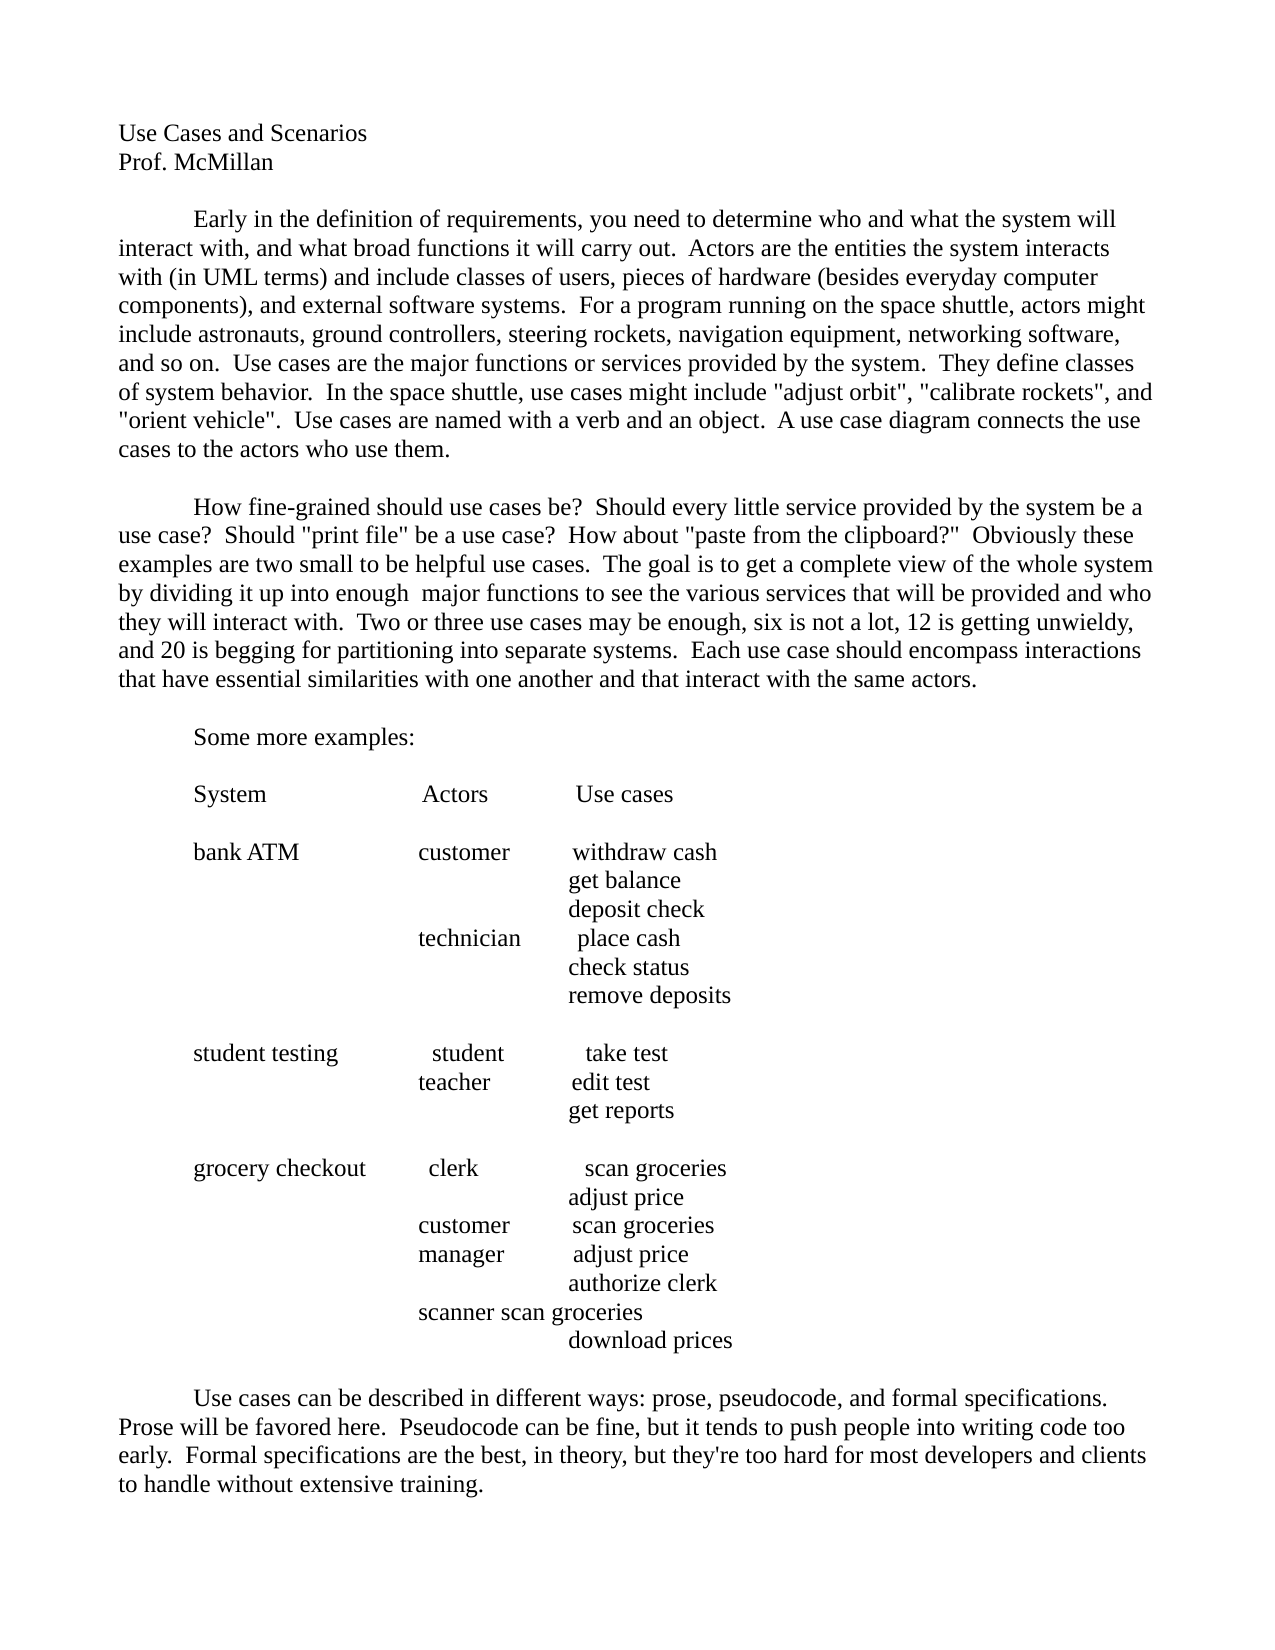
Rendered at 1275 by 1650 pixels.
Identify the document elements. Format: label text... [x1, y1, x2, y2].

text bank ATM customer withdraw cash [118, 837, 1157, 866]
text Use cases can be described in different ways: prose, pseudocode, and formal specifications. Prose will be favored here. Pseudocode can be fine, but it tends to push people into writing code too early. Formal specifications are the best, in theory, but they're too hard for most developers and clients to handle without extensive training. [118, 1383, 1157, 1498]
text scanner scan groceries [118, 1297, 1157, 1326]
text Some more examples: [118, 722, 1157, 751]
text manager adjust price [118, 1239, 1157, 1268]
text download prices [118, 1326, 1157, 1354]
text teacher edit test [118, 1067, 1157, 1096]
text System Actors Use cases [118, 779, 1157, 808]
text customer scan groceries [118, 1211, 1157, 1239]
text Prof. McMillan [118, 147, 1157, 176]
text Use Cases and Scenarios [118, 118, 1157, 147]
text get balance [118, 866, 1157, 894]
text authorize clerk [118, 1268, 1157, 1297]
text Early in the definition of requirements, you need to determine who and what the system will interact with, and what broad functions it will carry out. Actors are the entities the system interacts with (in UML terms) and include classes of users, pieces of hardware (besides everyday computer components), and external software systems. For a program running on the space shuttle, actors might include astronauts, ground controllers, steering rockets, navigation equipment, networking software, and so on. Use cases are the major functions or services provided by the system. They define classes of system behavior. In the space shuttle, use cases might include "adjust orbit", "calibrate rockets", and "orient vehicle". Use cases are named with a verb and an object. A use case diagram connects the use cases to the actors who use them. [118, 204, 1157, 463]
text deposit check [118, 894, 1157, 923]
text adjust price [118, 1182, 1157, 1211]
text check status [118, 952, 1157, 981]
text student testing student take test [118, 1038, 1157, 1067]
text grocery checkout clerk scan groceries [118, 1153, 1157, 1182]
text get reports [118, 1096, 1157, 1124]
text remove deposits [118, 981, 1157, 1009]
text How fine-grained should use cases be? Should every little service provided by the system be a use case? Should "print file" be a use case? How about "paste from the clipboard?" Obviously these examples are two small to be helpful use cases. The goal is to get a complete view of the whole system by dividing it up into enough major functions to see the various services that will be provided and who they will interact with. Two or three use cases may be enough, six is not a lot, 12 is getting unwieldy, and 20 is begging for partitioning into separate systems. Each use case should encompass interactions that have essential similarities with one another and that interact with the same actors. [118, 492, 1157, 693]
text technician place cash [118, 923, 1157, 952]
